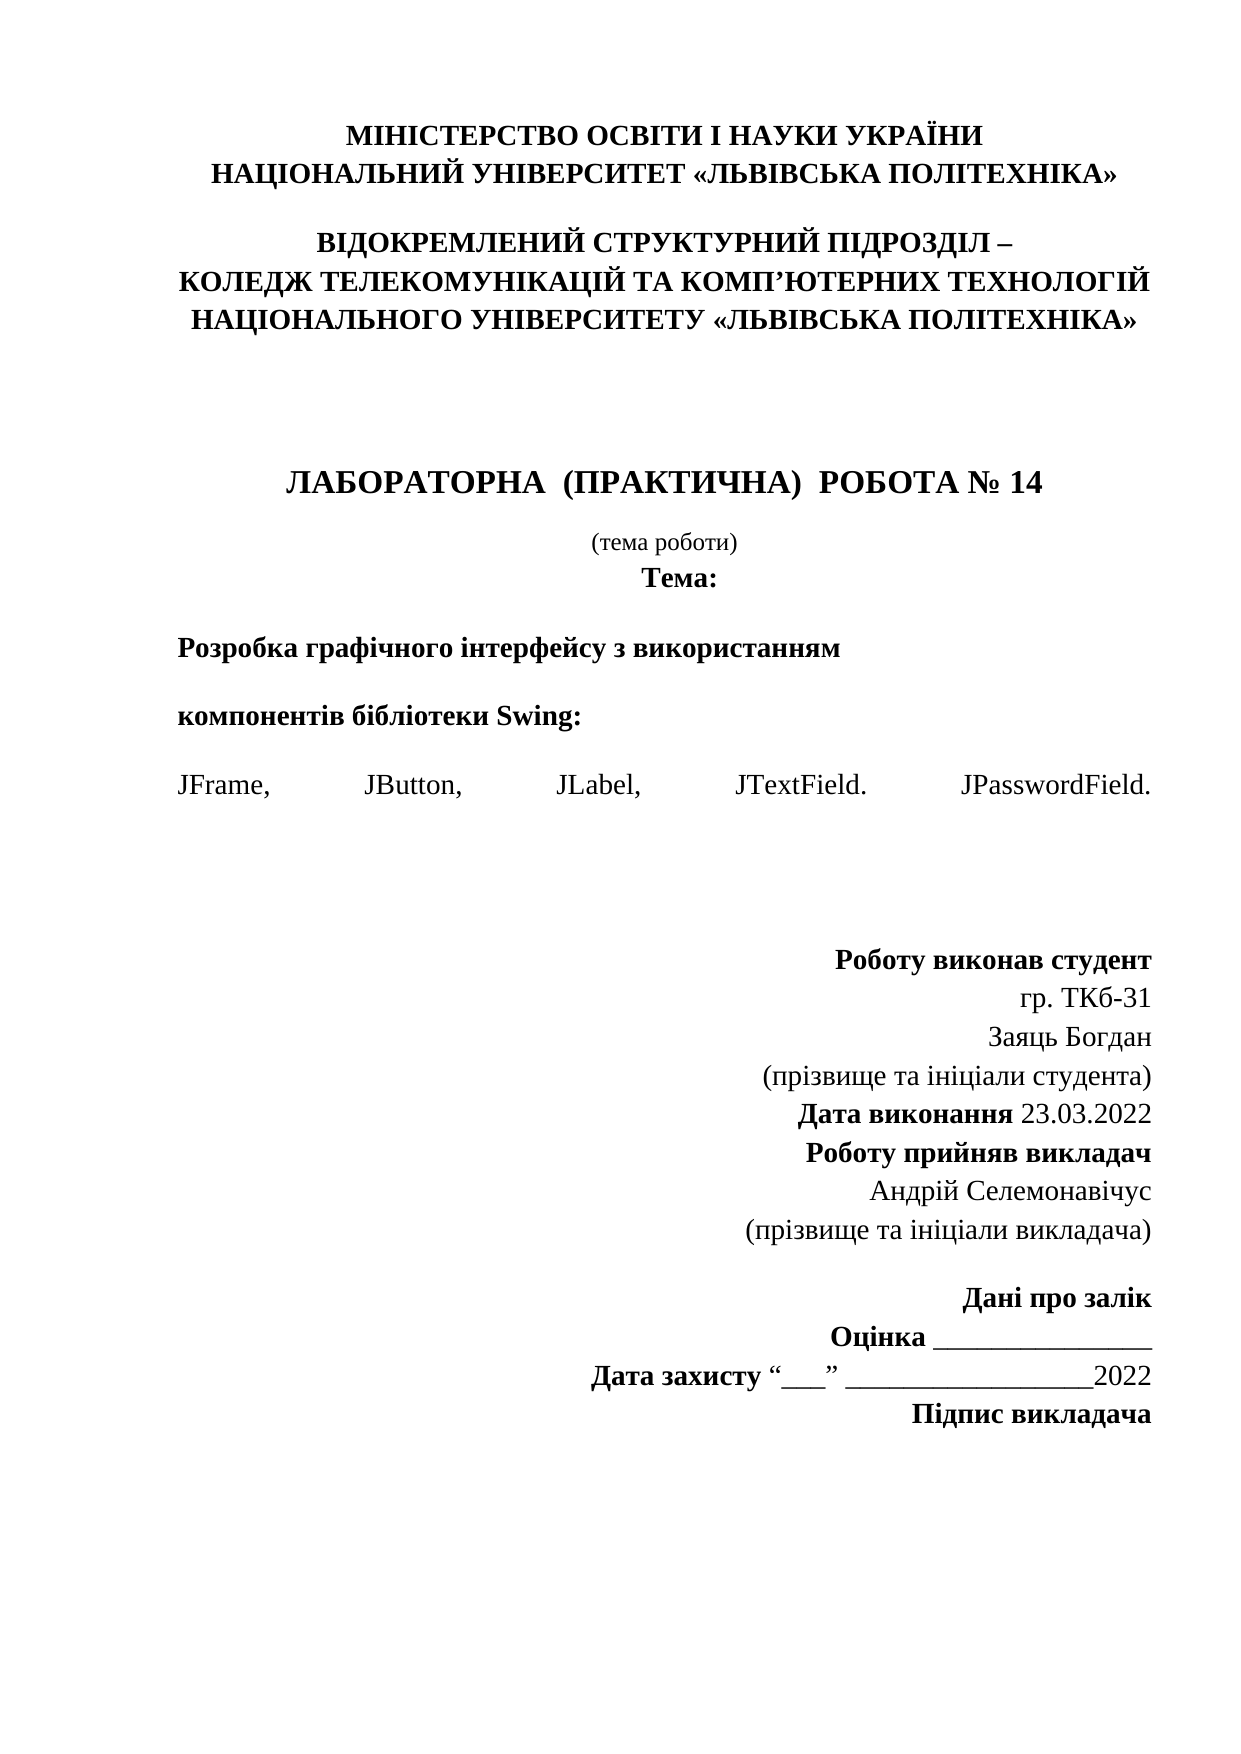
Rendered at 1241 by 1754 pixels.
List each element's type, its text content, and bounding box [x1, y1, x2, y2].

text МІНІСТЕРСТВО ОСВІТИ І НАУКИ УКРАЇНИ [177, 118, 1152, 152]
text Оцінка _______________ [177, 1319, 1152, 1353]
text Андрій Селемонавічус [177, 1173, 1152, 1207]
text КОЛЕДЖ ТЕЛЕКОМУНІКАЦІЙ ТА КОМП’ЮТЕРНИХ ТЕХНОЛОГІЙ [177, 264, 1152, 297]
text Дата виконання 23.03.2022 [177, 1096, 1152, 1130]
text ЛАБОРАТОРНА (ПРАКТИЧНА) РОБОТА № 14 [177, 462, 1152, 500]
text гр. ТКб-31 [177, 981, 1152, 1014]
text Заяць Богдан [177, 1019, 1152, 1053]
text Роботу виконав студент [177, 942, 1152, 976]
text (прізвище та ініціали студента) [177, 1058, 1152, 1091]
text Роботу прийняв викладач [177, 1135, 1152, 1168]
text JFrame, JButton, JLabel, JTextField. JPasswordField. [177, 767, 1152, 938]
text компонентів бібліотеки Swing: [177, 698, 1152, 732]
text НАЦІОНАЛЬНОГО УНІВЕРСИТЕТУ «ЛЬВІВСЬКА ПОЛІТЕХНІКА» [177, 302, 1152, 336]
text НАЦІОНАЛЬНИЙ УНІВЕРСИТЕТ «ЛЬВІВСЬКА ПОЛІТЕХНІКА» [177, 157, 1152, 190]
text Дата захисту “___” _________________2022 [177, 1358, 1152, 1391]
text ВІДОКРЕМЛЕНИЙ СТРУКТУРНИЙ ПІДРОЗДІЛ – [177, 225, 1152, 259]
text (тема роботи) [177, 527, 1152, 556]
text Дані про залік [177, 1281, 1152, 1314]
text (прізвище та ініціали викладача) [177, 1212, 1152, 1245]
text Підпис викладача [177, 1396, 1152, 1537]
text Тема: [177, 560, 1152, 593]
text Розробка графічного інтерфейсу з використанням [177, 598, 1152, 663]
